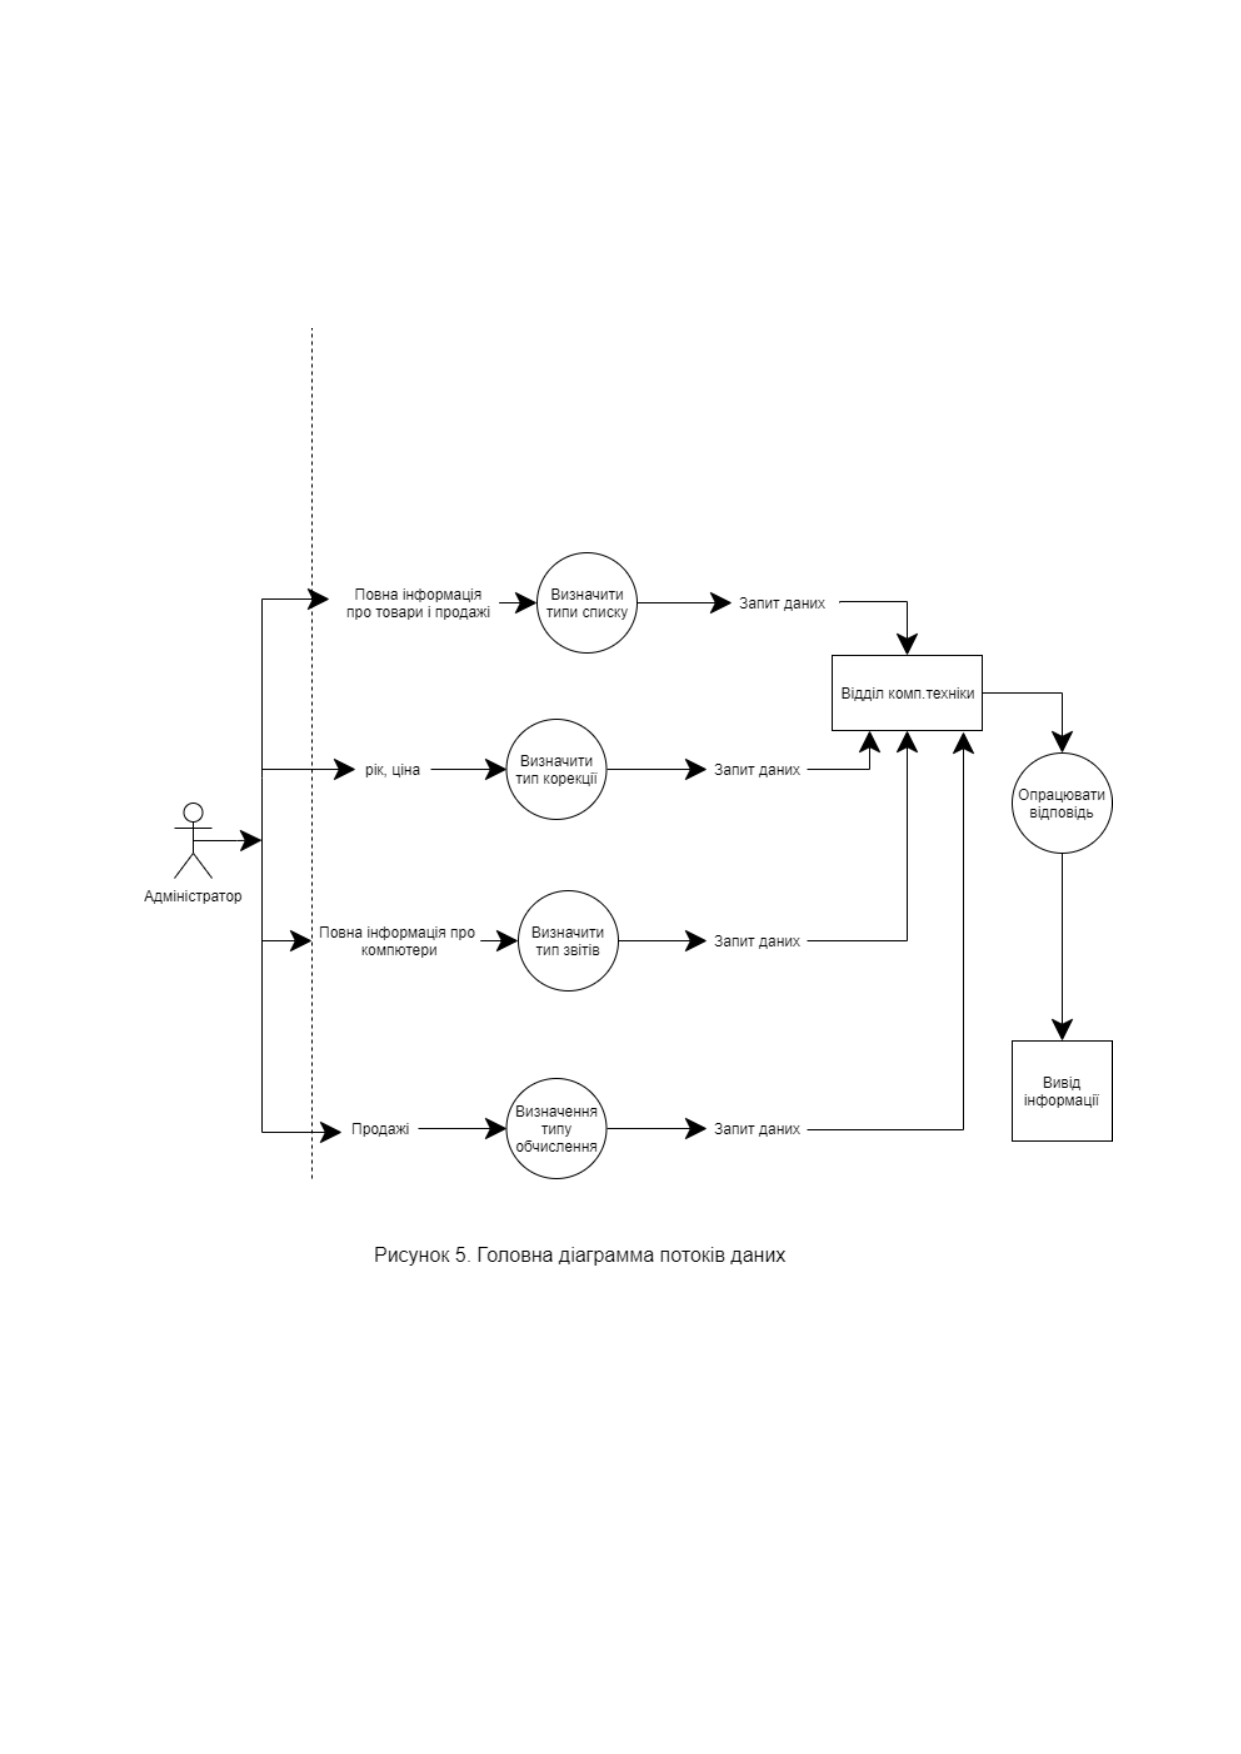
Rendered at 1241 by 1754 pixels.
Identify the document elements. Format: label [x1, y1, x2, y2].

picture [144, 328, 1113, 1267]
